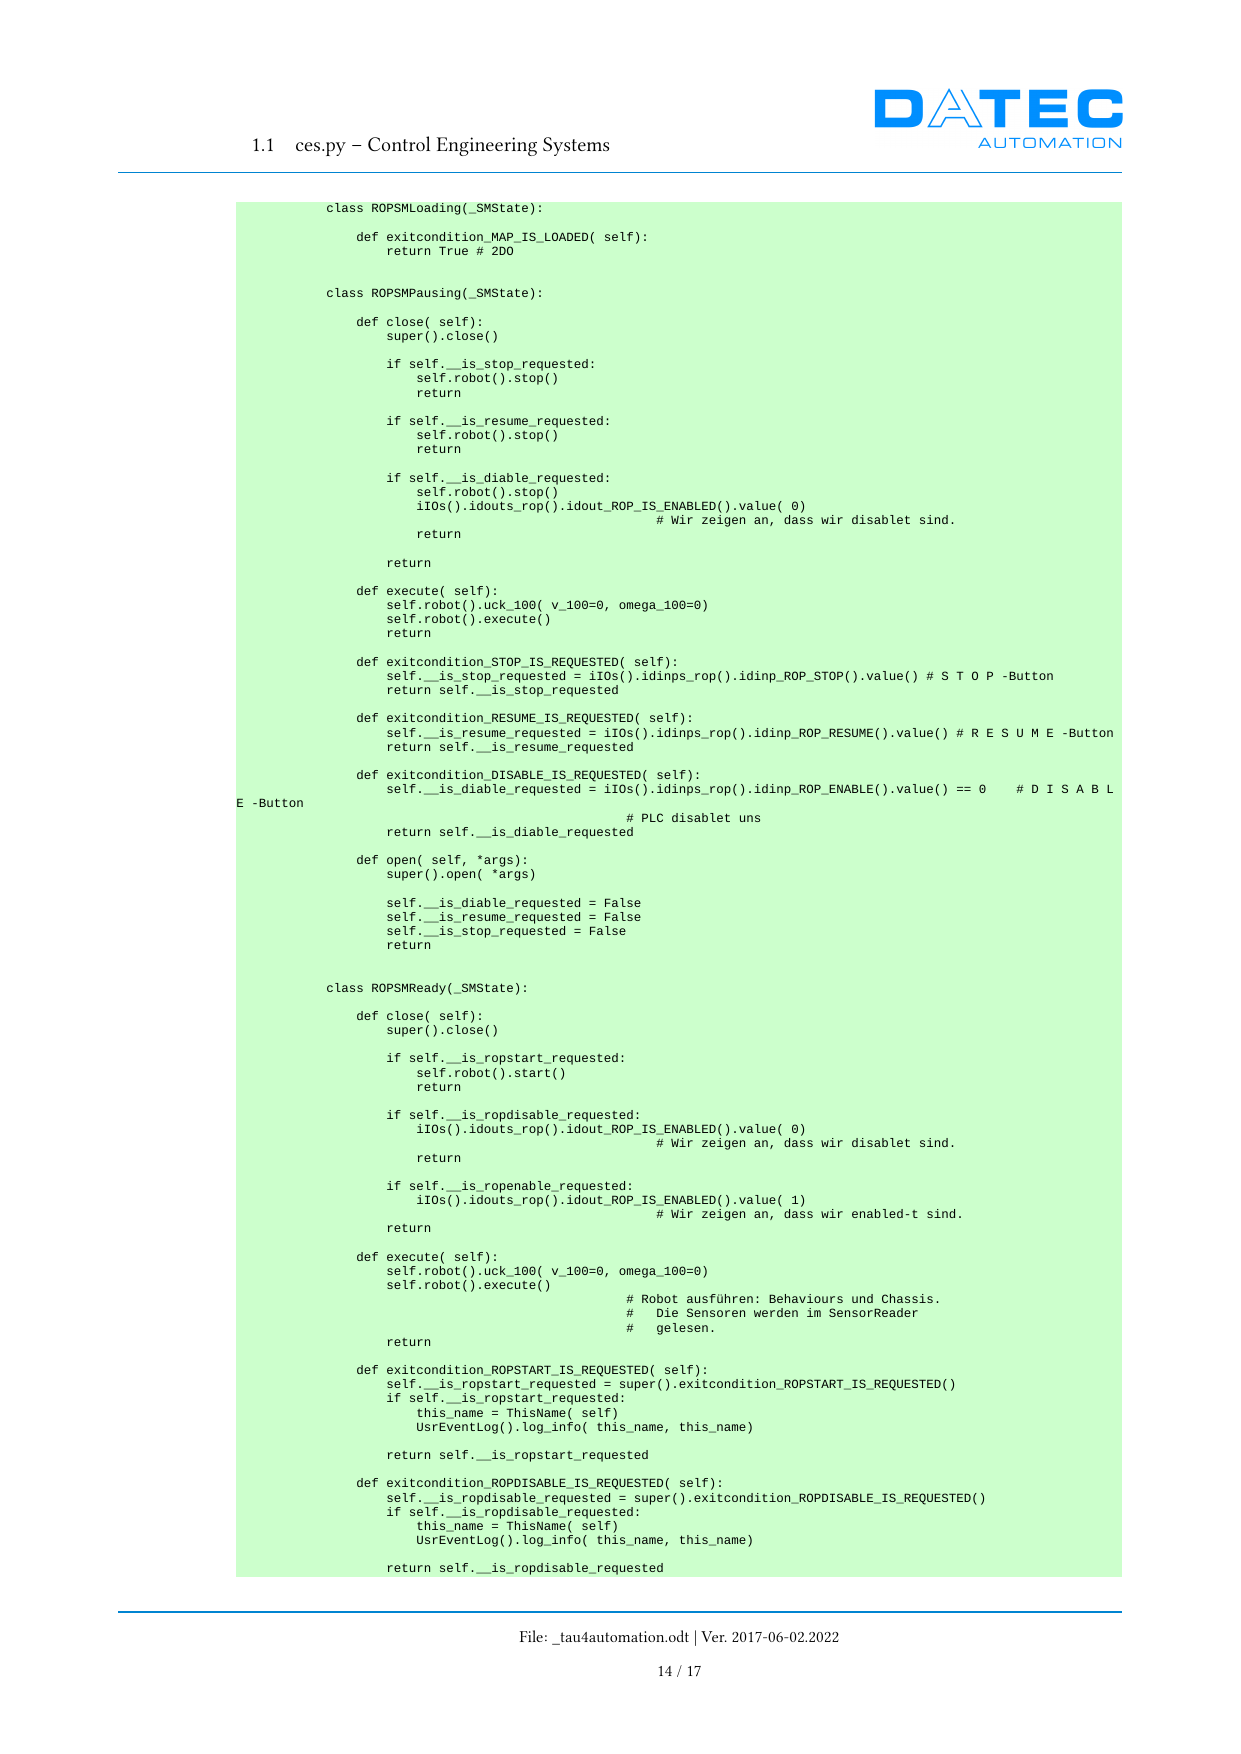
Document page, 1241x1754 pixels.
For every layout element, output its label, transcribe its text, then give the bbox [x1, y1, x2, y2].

text self.robot().stop() [236, 429, 1122, 443]
text if self.__is_resume_requested: [236, 415, 1122, 429]
text def exitcondition_RESUME_IS_REQUESTED( self): [236, 712, 1122, 727]
text class ROPSMPausing(_SMState): [236, 287, 1122, 302]
text return [236, 443, 1122, 457]
text self.robot().stop() [236, 372, 1122, 387]
text class ROPSMLoading(_SMState): [236, 202, 1122, 217]
text def execute( self): [236, 1251, 1122, 1265]
text def exitcondition_ROPDISABLE_IS_REQUESTED( self): [236, 1477, 1122, 1492]
text # Die Sensoren werden im SensorReader [236, 1307, 1122, 1322]
text self.__is_resume_requested = iIOs().idinps_rop().idinp_ROP_RESUME().value() # R E S U M E -Button [236, 727, 1122, 741]
text def exitcondition_ROPSTART_IS_REQUESTED( self): [236, 1364, 1122, 1378]
text return [236, 387, 1122, 401]
text self.__is_stop_requested = False [236, 925, 1122, 939]
text UsrEventLog().log_info( this_name, this_name) [236, 1534, 1122, 1548]
text def close( self): [236, 1010, 1122, 1024]
text # PLC disablet uns [236, 812, 1122, 826]
text self.__is_diable_requested = False [236, 897, 1122, 911]
text iIOs().idouts_rop().idout_ROP_IS_ENABLED().value( 1) [236, 1194, 1122, 1208]
text return [236, 557, 1122, 571]
text # Wir zeigen an, dass wir enabled-t sind. [236, 1208, 1122, 1222]
text return True # 2DO [236, 245, 1122, 259]
text self.__is_ropstart_requested = super().exitcondition_ROPSTART_IS_REQUESTED() [236, 1378, 1122, 1392]
text return self.__is_ropdisable_requested [236, 1562, 1122, 1577]
text return self.__is_diable_requested [236, 826, 1122, 840]
text self.__is_resume_requested = False [236, 911, 1122, 925]
text self.__is_diable_requested = iIOs().idinps_rop().idinp_ROP_ENABLE().value() == 0 # D I S A B L E -Button [236, 783, 1122, 812]
text self.__is_ropdisable_requested = super().exitcondition_ROPDISABLE_IS_REQUESTED() [236, 1492, 1122, 1506]
text self.robot().execute() [236, 1279, 1122, 1293]
text if self.__is_ropenable_requested: [236, 1180, 1122, 1194]
text self.robot().uck_100( v_100=0, omega_100=0) [236, 599, 1122, 613]
text super().close() [236, 330, 1122, 344]
text iIOs().idouts_rop().idout_ROP_IS_ENABLED().value( 0) [236, 1123, 1122, 1137]
text return self.__is_resume_requested [236, 741, 1122, 755]
text return [236, 1081, 1122, 1095]
text # Robot ausführen: Behaviours und Chassis. [236, 1293, 1122, 1307]
text return self.__is_ropstart_requested [236, 1449, 1122, 1463]
picture [874, 88, 1123, 148]
text if self.__is_stop_requested: [236, 358, 1122, 372]
text super().close() [236, 1024, 1122, 1038]
text self.__is_stop_requested = iIOs().idinps_rop().idinp_ROP_STOP().value() # S T O P -Button [236, 670, 1122, 684]
text def exitcondition_DISABLE_IS_REQUESTED( self): [236, 769, 1122, 783]
text return [236, 1336, 1122, 1350]
text return [236, 939, 1122, 953]
text this_name = ThisName( self) [236, 1520, 1122, 1534]
text def execute( self): [236, 585, 1122, 599]
text UsrEventLog().log_info( this_name, this_name) [236, 1421, 1122, 1435]
text return [236, 528, 1122, 542]
text self.robot().uck_100( v_100=0, omega_100=0) [236, 1265, 1122, 1279]
text self.robot().stop() [236, 486, 1122, 500]
text class ROPSMReady(_SMState): [236, 982, 1122, 996]
text if self.__is_ropstart_requested: [236, 1052, 1122, 1067]
text self.robot().start() [236, 1067, 1122, 1081]
text if self.__is_diable_requested: [236, 472, 1122, 486]
text if self.__is_ropstart_requested: [236, 1392, 1122, 1407]
text # gelesen. [236, 1322, 1122, 1336]
text self.robot().execute() [236, 613, 1122, 627]
text def close( self): [236, 316, 1122, 330]
text def exitcondition_STOP_IS_REQUESTED( self): [236, 656, 1122, 670]
text return [236, 627, 1122, 642]
text if self.__is_ropdisable_requested: [236, 1506, 1122, 1520]
text this_name = ThisName( self) [236, 1407, 1122, 1421]
text iIOs().idouts_rop().idout_ROP_IS_ENABLED().value( 0) [236, 500, 1122, 514]
text return [236, 1222, 1122, 1237]
text # Wir zeigen an, dass wir disablet sind. [236, 514, 1122, 528]
text return self.__is_stop_requested [236, 684, 1122, 698]
text if self.__is_ropdisable_requested: [236, 1109, 1122, 1123]
text return [236, 1152, 1122, 1166]
text # Wir zeigen an, dass wir disablet sind. [236, 1137, 1122, 1152]
text def exitcondition_MAP_IS_LOADED( self): [236, 231, 1122, 245]
text super().open( *args) [236, 868, 1122, 882]
text def open( self, *args): [236, 854, 1122, 868]
